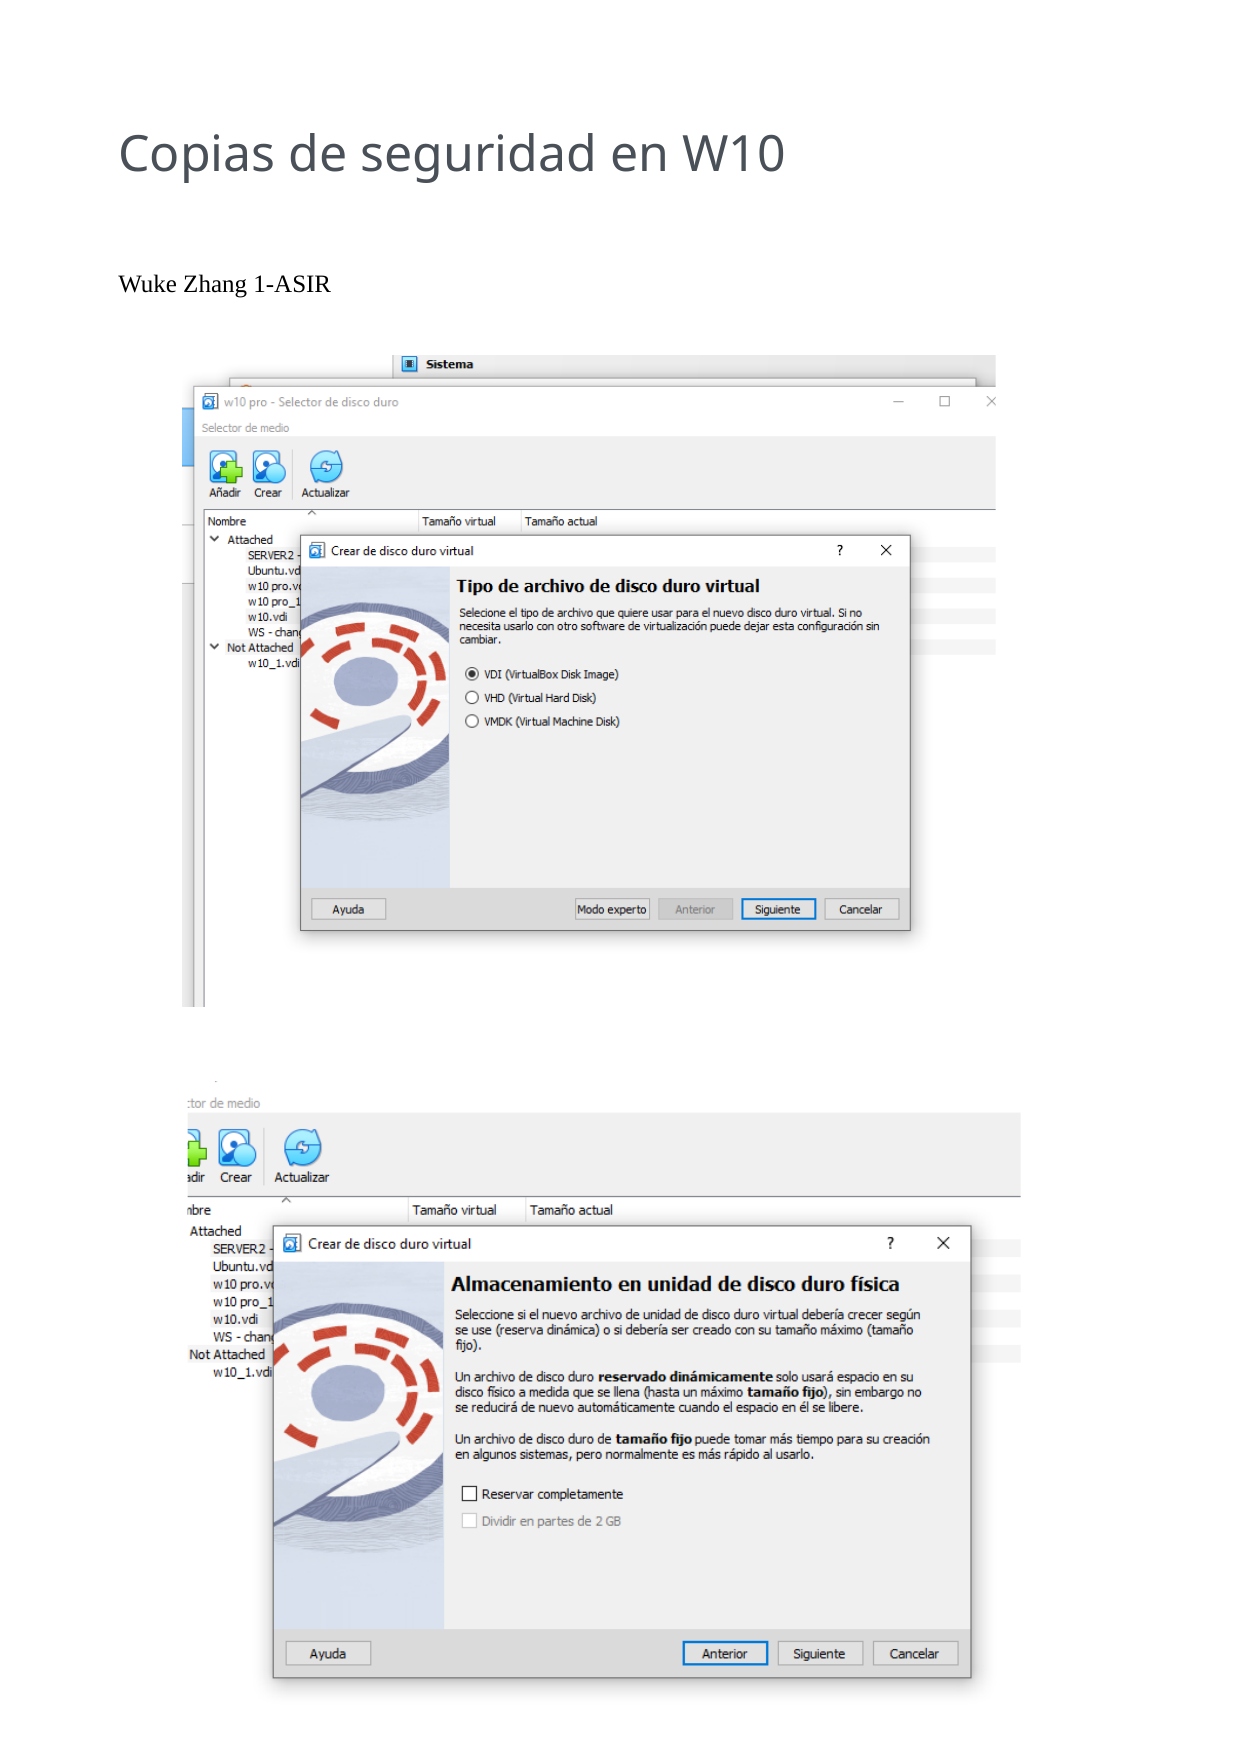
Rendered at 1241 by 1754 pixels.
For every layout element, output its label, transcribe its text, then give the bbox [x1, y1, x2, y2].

subtitle Copias de seguridad en W10 [118, 118, 1122, 186]
picture [187, 1081, 1021, 1736]
text Wuke Zhang 1-ASIR [118, 269, 1122, 298]
picture [182, 355, 996, 1007]
